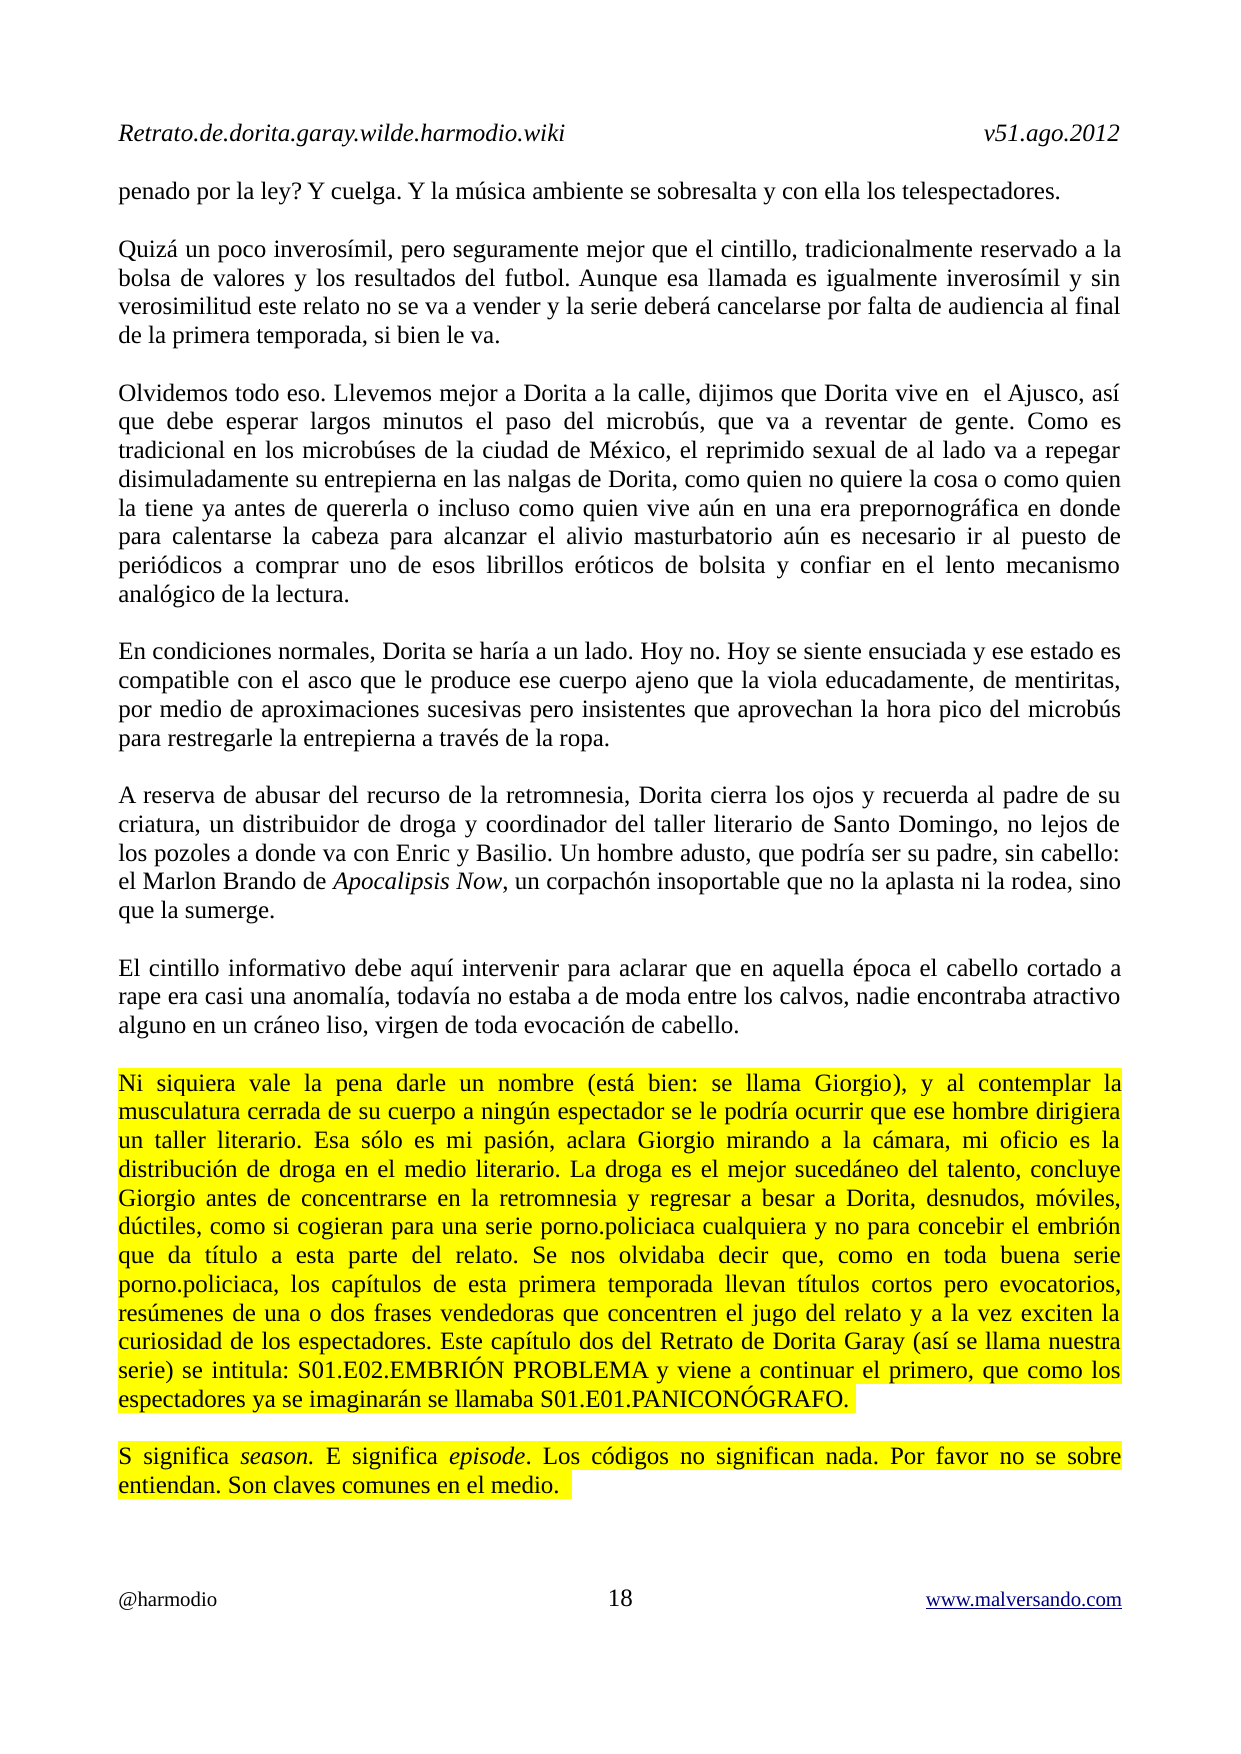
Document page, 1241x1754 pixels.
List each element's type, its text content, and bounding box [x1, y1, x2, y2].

text En condiciones normales, Dorita se haría a un lado. Hoy no. Hoy se siente ensuciada y ese estado es compatible con el asco que le produce ese cuerpo ajeno que la viola educadamente, de mentiritas, por medio de aproximaciones sucesivas pero insistentes que aprovechan la hora pico del microbús para restregarle la entrepierna a través de la ropa. [118, 636, 1122, 751]
text penado por la ley? Y cuelga. Y la música ambiente se sobresalta y con ella los telespectadores. [118, 176, 1122, 205]
text A reserva de abusar del recurso de la retromnesia, Dorita cierra los ojos y recuerda al padre de su criatura, un distribuidor de droga y coordinador del taller literario de Santo Domingo, no lejos de los pozoles a donde va con Enric y Basilio. Un hombre adusto, que podría ser su padre, sin cabello: el Marlon Brando de Apocalipsis Now, un corpachón insoportable que no la aplasta ni la rodea, sino que la sumerge. [118, 780, 1122, 924]
text Ni siquiera vale la pena darle un nombre (está bien: se llama Giorgio), y al contemplar la musculatura cerrada de su cuerpo a ningún espectador se le podría ocurrir que ese hombre dirigiera un taller literario. Esa sólo es mi pasión, aclara Giorgio mirando a la cámara, mi oficio es la distribución de droga en el medio literario. La droga es el mejor sucedáneo del talento, concluye Giorgio antes de concentrarse en la retromnesia y regresar a besar a Dorita, desnudos, móviles, dúctiles, como si cogieran para una serie porno.policiaca cualquiera y no para concebir el embrión que da título a esta parte del relato. Se nos olvidaba decir que, como en toda buena serie porno.policiaca, los capítulos de esta primera temporada llevan títulos cortos pero evocatorios, resúmenes de una o dos frases vendedoras que concentren el jugo del relato y a la vez exciten la curiosidad de los espectadores. Este capítulo dos del Retrato de Dorita Garay (así se llama nuestra serie) se intitula: S01.E02.EMBRIÓN PROBLEMA y viene a continuar el primero, que como los espectadores ya se imaginarán se llamaba S01.E01.PANICONÓGRAFO. [118, 1068, 1122, 1413]
text Quizá un poco inverosímil, pero seguramente mejor que el cintillo, tradicionalmente reservado a la bolsa de valores y los resultados del futbol. Aunque esa llamada es igualmente inverosímil y sin verosimilitud este relato no se va a vender y la serie deberá cancelarse por falta de audiencia al final de la primera temporada, si bien le va. [118, 234, 1122, 349]
text Olvidemos todo eso. Llevemos mejor a Dorita a la calle, dijimos que Dorita vive en el Ajusco, así que debe esperar largos minutos el paso del microbús, que va a reventar de gente. Como es tradicional en los microbúses de la ciudad de México, el reprimido sexual de al lado va a repegar disimuladamente su entrepierna en las nalgas de Dorita, como quien no quiere la cosa o como quien la tiene ya antes de quererla o incluso como quien vive aún en una era prepornográfica en donde para calentarse la cabeza para alcanzar el alivio masturbatorio aún es necesario ir al puesto de periódicos a comprar uno de esos librillos eróticos de bolsita y confiar en el lento mecanismo analógico de la lectura. [118, 378, 1122, 608]
text El cintillo informativo debe aquí intervenir para aclarar que en aquella época el cabello cortado a rape era casi una anomalía, todavía no estaba a de moda entre los calvos, nadie encontraba atractivo alguno en un cráneo liso, virgen de toda evocación de cabello. [118, 953, 1122, 1039]
text S significa season. E significa episode. Los códigos no significan nada. Por favor no se sobre entiendan. Son claves comunes en el medio. [118, 1441, 1122, 1499]
